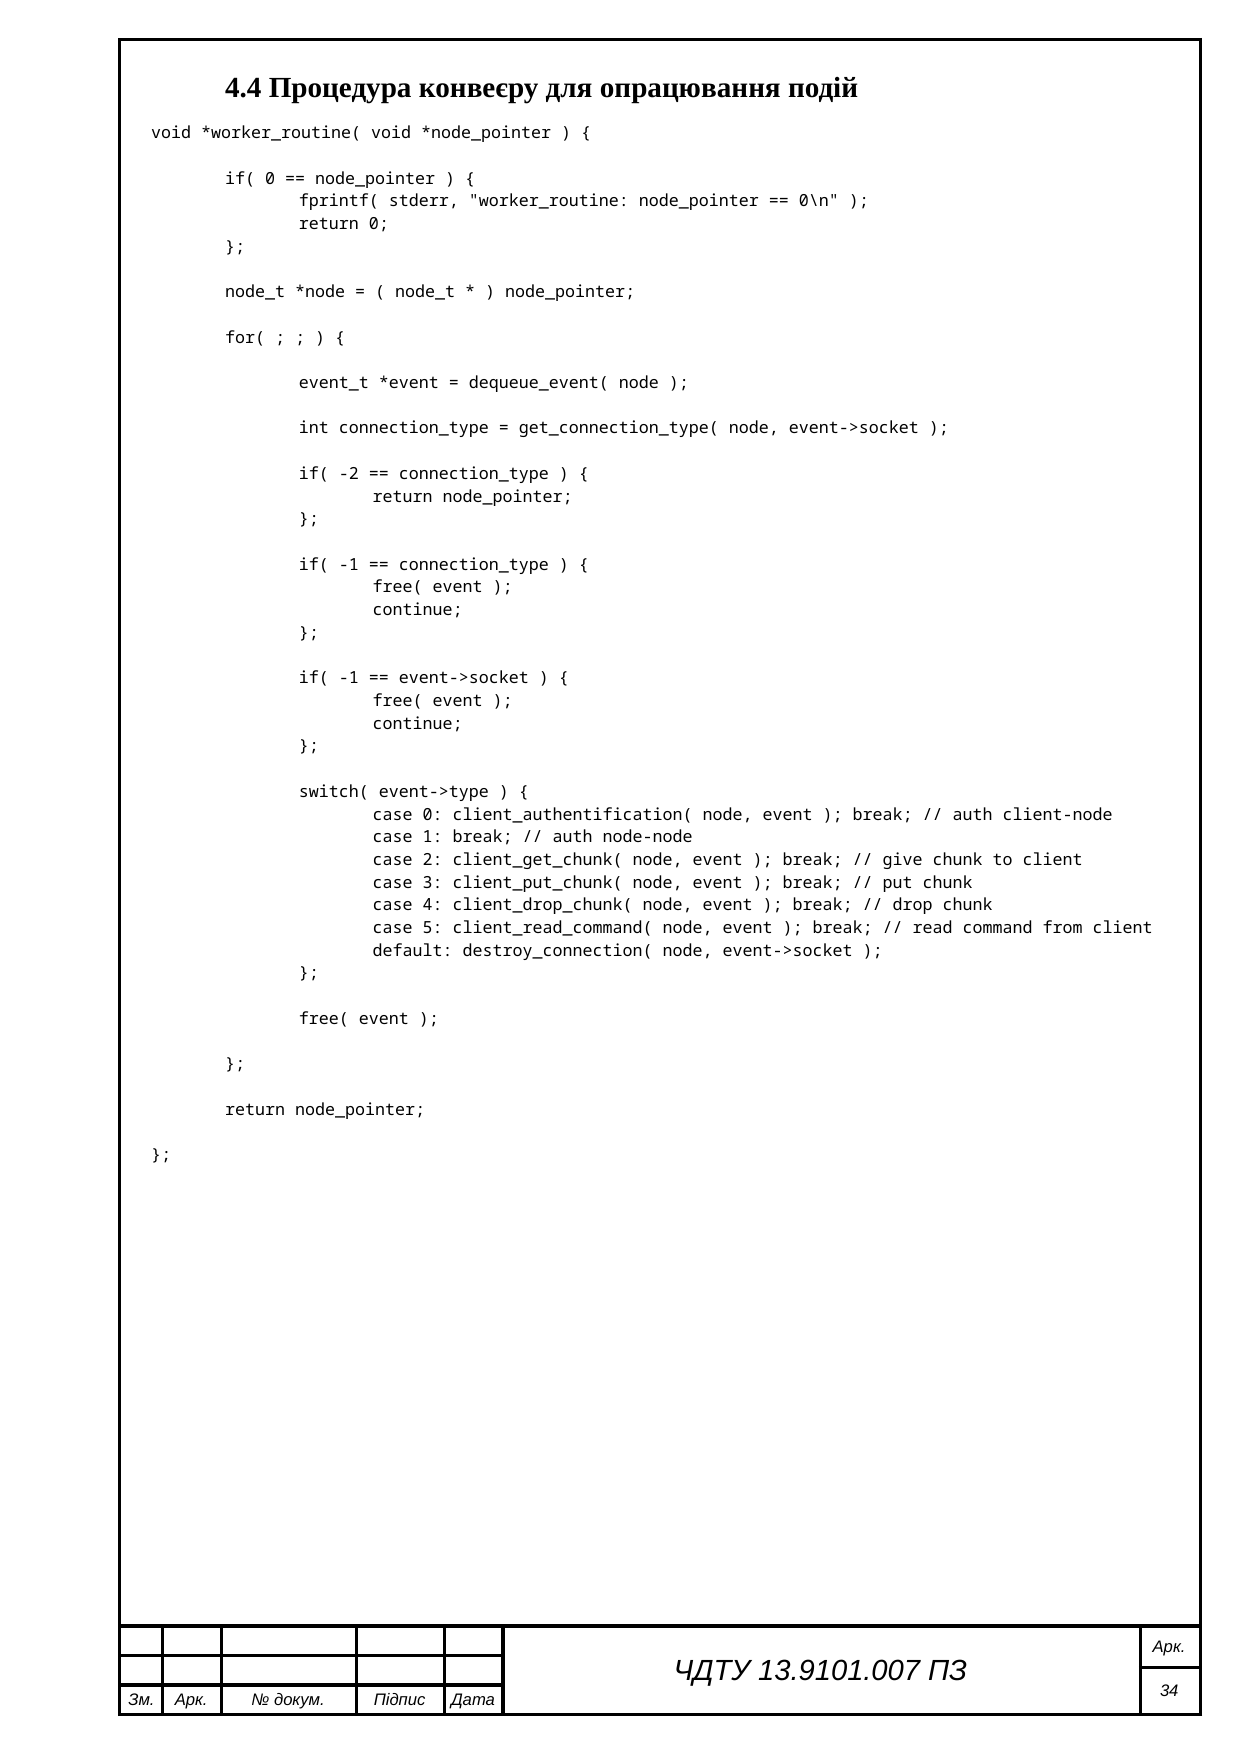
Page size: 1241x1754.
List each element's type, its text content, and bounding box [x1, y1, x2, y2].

text }; [151, 234, 1170, 257]
text return node_pointer; [151, 1097, 1170, 1120]
text return node_pointer; [151, 484, 1170, 507]
text }; [151, 507, 1170, 529]
text continue; [151, 598, 1170, 620]
text if( -1 == event->socket ) { [151, 666, 1170, 688]
text event_t *event = dequeue_event( node ); [151, 371, 1170, 393]
text }; [151, 1052, 1170, 1074]
text if( -1 == connection_type ) { [151, 552, 1170, 575]
text free( event ); [151, 688, 1170, 711]
text switch( event->type ) { [151, 779, 1170, 802]
text if( 0 == node_pointer ) { [151, 166, 1170, 189]
text case 4: client_drop_chunk( node, event ); break; // drop chunk [151, 893, 1170, 916]
text if( -2 == connection_type ) { [151, 461, 1170, 484]
text case 0: client_authentification( node, event ); break; // auth client-node [151, 802, 1170, 825]
text }; [151, 1143, 1170, 1165]
text node_t *node = ( node_t * ) node_pointer; [151, 280, 1170, 302]
text case 5: client_read_command( node, event ); break; // read command from client [151, 916, 1170, 938]
text void *worker_routine( void *node_pointer ) { [151, 121, 1170, 143]
text }; [151, 961, 1170, 984]
text free( event ); [151, 575, 1170, 598]
text case 2: client_get_chunk( node, event ); break; // give chunk to client [151, 847, 1170, 870]
text int connection_type = get_connection_type( node, event->socket ); [151, 416, 1170, 439]
text continue; [151, 711, 1170, 734]
text free( event ); [151, 1006, 1170, 1029]
text return 0; [151, 212, 1170, 234]
text }; [151, 620, 1170, 643]
text for( ; ; ) { [151, 325, 1170, 348]
text fprintf( stderr, "worker_routine: node_pointer == 0\n" ); [151, 189, 1170, 212]
text }; [151, 734, 1170, 757]
text case 3: client_put_chunk( node, event ); break; // put chunk [151, 870, 1170, 893]
text 4.4 Процедура конвеєру для опрацювання подій [151, 71, 1170, 104]
text default: destroy_connection( node, event->socket ); [151, 938, 1170, 961]
text case 1: break; // auth node-node [151, 825, 1170, 847]
